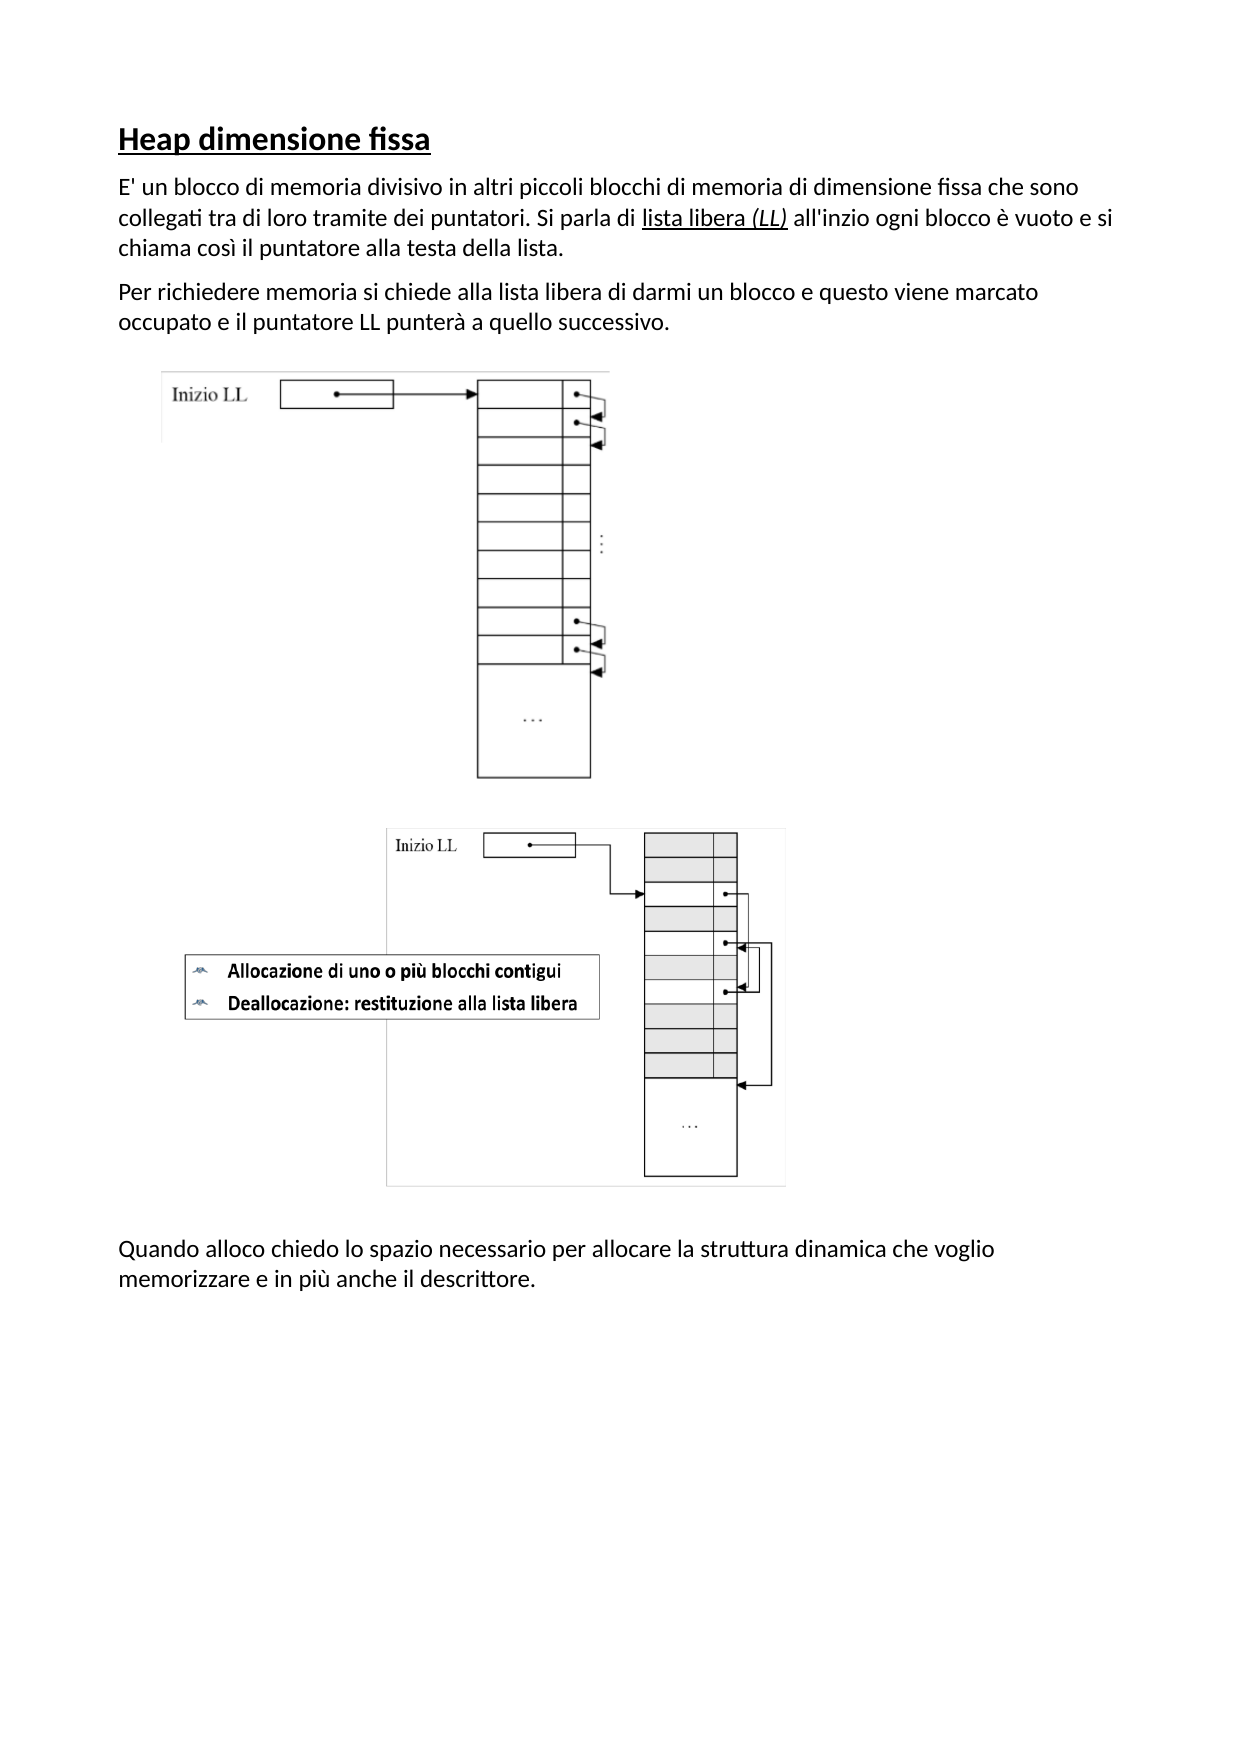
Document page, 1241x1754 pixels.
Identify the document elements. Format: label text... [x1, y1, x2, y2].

subtitle Heap dimensione fissa [118, 118, 1122, 159]
text Per richiedere memoria si chiede alla lista libera di darmi un blocco e questo viene marcato occupato e il puntatore LL punterà a quello successivo. [118, 276, 1122, 337]
text Quando alloco chiedo lo spazio necessario per allocare la struttura dinamica che voglio memorizzare e in più anche il descrittore. [118, 1233, 1122, 1294]
text E' un blocco di memoria divisivo in altri piccoli blocchi di memoria di dimensione fissa che sono collegati tra di loro tramite dei puntatori. Si parla di lista libera (LL) all'inzio ogni blocco è vuoto e si chiama così il puntatore alla testa della lista. [118, 172, 1122, 263]
